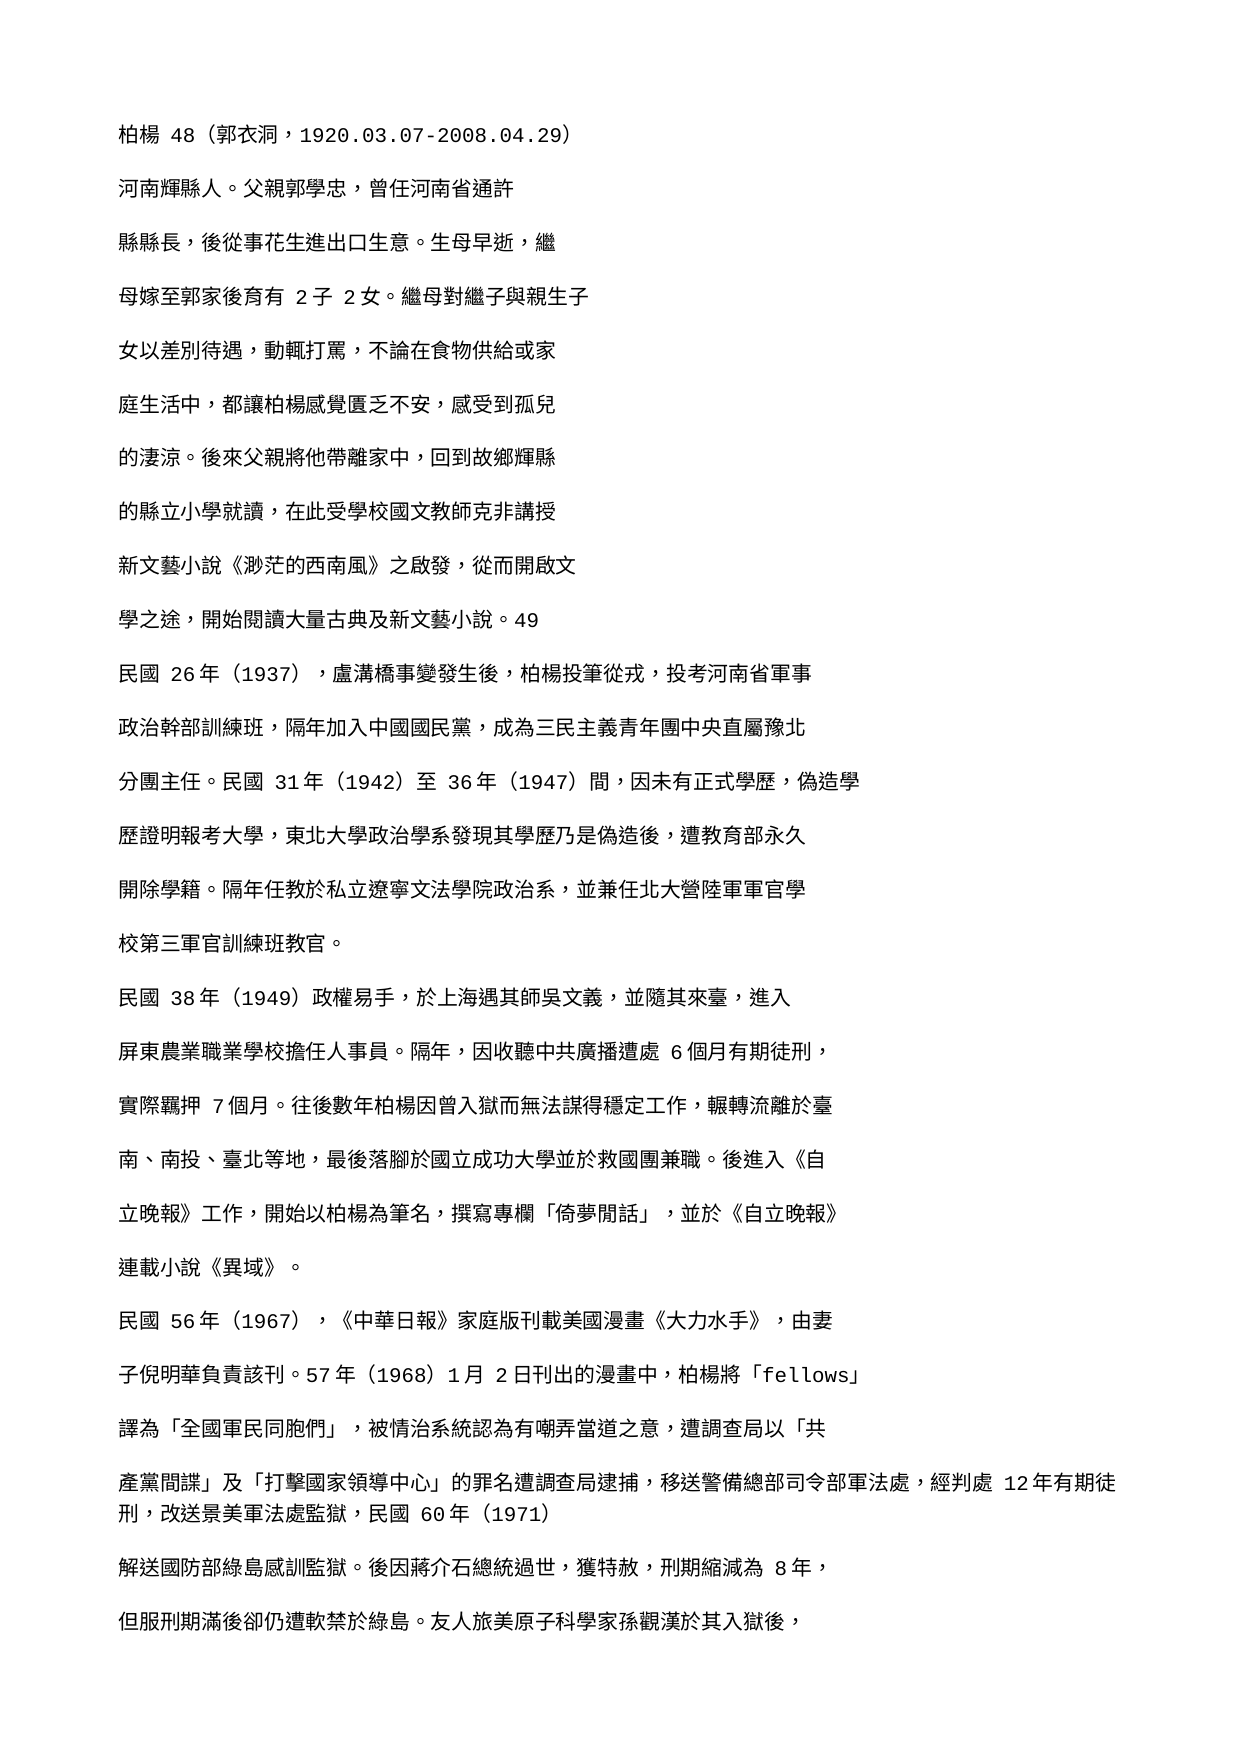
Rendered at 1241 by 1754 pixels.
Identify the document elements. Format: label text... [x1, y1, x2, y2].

text 庭生活中，都讓柏楊感覺匱乏不安，感受到孤兒 [118, 388, 1122, 418]
text 連載小說《異域》。 [118, 1251, 1122, 1281]
text 民國 26年（1937），盧溝橋事變發生後，柏楊投筆從戎，投考河南省軍事 [118, 657, 1122, 688]
text 解送國防部綠島感訓監獄。後因蔣介石總統過世，獲特赦，刑期縮減為 8年， [118, 1551, 1122, 1581]
text 的淒涼。後來父親將他帶離家中，回到故鄉輝縣 [118, 442, 1122, 472]
text 分團主任。民國 31年（1942）至 36年（1947）間，因未有正式學歷，偽造學 [118, 765, 1122, 796]
text 校第三軍官訓練班教官。 [118, 927, 1122, 957]
text 的縣立小學就讀，在此受學校國文教師克非講授 [118, 496, 1122, 526]
text 縣縣長，後從事花生進出口生意。生母早逝，繼 [118, 226, 1122, 256]
text 開除學籍。隔年任教於私立遼寧文法學院政治系，並兼任北大營陸軍軍官學 [118, 873, 1122, 903]
text 實際羈押 7個月。往後數年柏楊因曾入獄而無法謀得穩定工作，輾轉流離於臺 [118, 1089, 1122, 1119]
text 學之途，開始閱讀大量古典及新文藝小說。49 [118, 603, 1122, 634]
text 但服刑期滿後卻仍遭軟禁於綠島。友人旅美原子科學家孫觀漢於其入獄後， [118, 1605, 1122, 1635]
text 南、南投、臺北等地，最後落腳於國立成功大學並於救國團兼職。後進入《自 [118, 1143, 1122, 1173]
text 立晚報》工作，開始以柏楊為筆名，撰寫專欄「倚夢閒話」，並於《自立晚報》 [118, 1197, 1122, 1227]
text 柏楊 48（郭衣洞，1920.03.07-2008.04.29） [118, 118, 1122, 148]
text 女以差別待遇，動輒打罵，不論在食物供給或家 [118, 334, 1122, 364]
text 民國 38年（1949）政權易手，於上海遇其師吳文義，並隨其來臺，進入 [118, 981, 1122, 1011]
text 子倪明華負責該刊。57年（1968）1月 2日刊出的漫畫中，柏楊將「fellows」 [118, 1359, 1122, 1389]
text 河南輝縣人。父親郭學忠，曾任河南省通許 [118, 172, 1122, 202]
text 譯為「全國軍民同胞們」，被情治系統認為有嘲弄當道之意，遭調查局以「共 [118, 1413, 1122, 1443]
text 歷證明報考大學，東北大學政治學系發現其學歷乃是偽造後，遭教育部永久 [118, 819, 1122, 849]
text 母嫁至郭家後育有 2子 2女。繼母對繼子與親生子 [118, 280, 1122, 310]
text 新文藝小說《渺茫的西南風》之啟發，從而開啟文 [118, 549, 1122, 579]
text 產黨間諜」及「打擊國家領導中心」的罪名遭調查局逮捕，移送警備總部司令部軍法處，經判處 12年有期徒刑，改送景美軍法處監獄，民國 60年（1971） [118, 1467, 1122, 1527]
text 政治幹部訓練班，隔年加入中國國民黨，成為三民主義青年團中央直屬豫北 [118, 711, 1122, 742]
text 民國 56年（1967），《中華日報》家庭版刊載美國漫畫《大力水手》，由妻 [118, 1304, 1122, 1335]
text 屏東農業職業學校擔任人事員。隔年，因收聽中共廣播遭處 6個月有期徒刑， [118, 1035, 1122, 1065]
